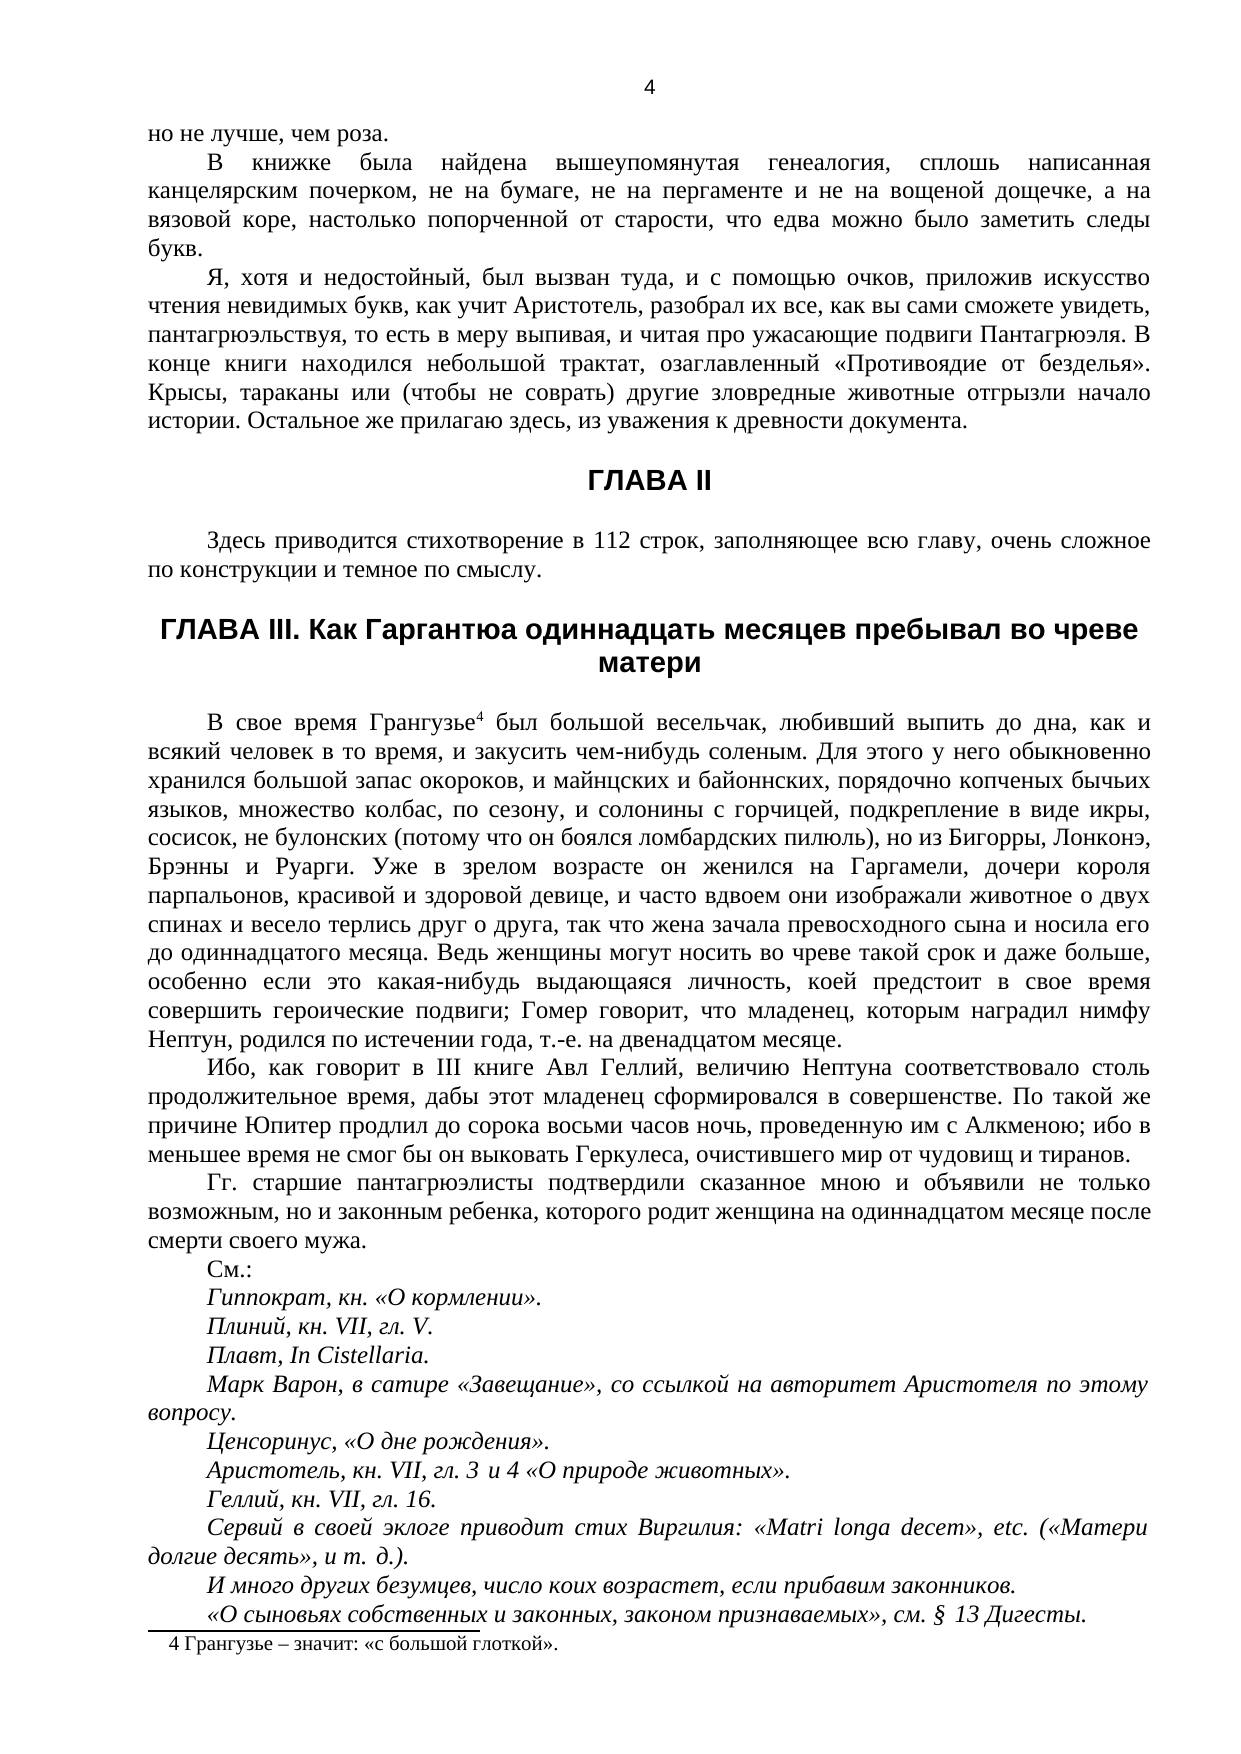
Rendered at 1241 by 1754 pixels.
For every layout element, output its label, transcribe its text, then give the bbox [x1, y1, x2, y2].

text В книжке была найдена вышеупомянутая генеалогия, сплошь написанная канцелярским почерком, не на бумаге, не на пергаменте и не на вощеной дощечке, а на вязовой коре, настолько попорченной от старости, что едва можно было заметить следы букв. [148, 147, 1152, 262]
text Аристотель, кн. VII, гл. 3 и 4 «О природе животных». [148, 1455, 1152, 1484]
text И много других безумцев, число коих возрастет, если прибавим законников. [148, 1570, 1152, 1599]
text Здесь приводится стихотворение в 112 строк, заполняющее всю главу, очень сложное по конструкции и темное по смыслу. [148, 525, 1152, 583]
text Я, хотя и недостойный, был вызван туда, и с помощью очков, приложив искусство чтения невидимых букв, как учит Аристотель, разобрал их все, как вы сами сможете увидеть, пантагрюэльствуя, то есть в меру выпивая, и читая про ужасающие подвиги Пантагрюэля. В конце книги находился небольшой трактат, озаглавленный «Противоядие от безделья». Крысы, тараканы или (чтобы не соврать) другие зловредные животные отгрызли начало истории. Остальное же прилагаю здесь, из уважения к древности документа. [148, 262, 1152, 434]
text Плиний, кн. VII, гл. V. [148, 1311, 1152, 1340]
text Геллий, кн. VII, гл. 16. [148, 1484, 1152, 1512]
text Ибо, как говорит в III книге Авл Геллий, величию Нептуна соответствовало столь продолжительное время, дабы этот младенец сформировался в совершенстве. По такой же причине Юпитер продлил до сорока восьми часов ночь, проведенную им с Алкменою; ибо в меньшее время не смог бы он выковать Геркулеса, очистившего мир от чудовищ и тиранов. [148, 1052, 1152, 1167]
text В свое время Грангузье был большой весельчак, любивший выпить до дна, как и всякий человек в то время, и закусить чем‑нибудь соленым. Для этого у него обыкновенно хранился большой запас окороков, и майнцских и байоннских, порядочно копченых бычьих языков, множество колбас, по сезону, и солонины с горчицей, подкрепление в виде икры, сосисок, не булонских (потому что он боялся ломбардских пилюль), но из Бигорры, Лонконэ, Брэнны и Руарги. Уже в зрелом возрасте он женился на Гаргамели, дочери короля парпальонов, красивой и здоровой девице, и часто вдвоем они изображали животное о двух спинах и весело терлись друг о друга, так что жена зачала превосходного сына и носила его до одиннадцатого месяца. Ведь женщины могут носить во чреве такой срок и даже больше, особенно если это какая‑нибудь выдающаяся личность, коей предстоит в свое время совершить героические подвиги; Гомер говорит, что младенец, которым наградил нимфу Нептун, родился по истечении года, т.‑е. на двенадцатом месяце. [148, 707, 1152, 1052]
text Гг. старшие пантагрюэлисты подтвердили сказанное мною и объявили не только возможным, но и законным ребенка, которого родит женщина на одиннадцатом месяце после смерти своего мужа. [148, 1167, 1152, 1254]
subtitle ГЛАВА II [148, 463, 1152, 497]
text Плавт, In Cistellaria. [148, 1340, 1152, 1369]
subtitle ГЛАВА III. Как Гаргантюа одиннадцать месяцев пребывал во чреве матери [148, 612, 1152, 679]
text См.: [148, 1254, 1152, 1282]
text Грангузье – значит: «с большой глоткой». [148, 1631, 1152, 1655]
text Сервий в своей эклоге приводит стих Виргилия: «Matri longa decem», etc. («Матери долгие десять», и т. д.). [148, 1512, 1152, 1570]
text Гиппократ, кн. «О кормлении». [148, 1282, 1152, 1311]
text Марк Варон, в сатире «Завещание», со ссылкой на авторитет Аристотеля по этому вопросу. [148, 1369, 1152, 1426]
text но не лучше, чем роза. [148, 118, 1152, 147]
text «О сыновьях собственных и законных, законом признаваемых», см. § 13 Дигесты. [148, 1599, 1152, 1627]
text Ценсоринус, «О дне рождения». [148, 1426, 1152, 1455]
